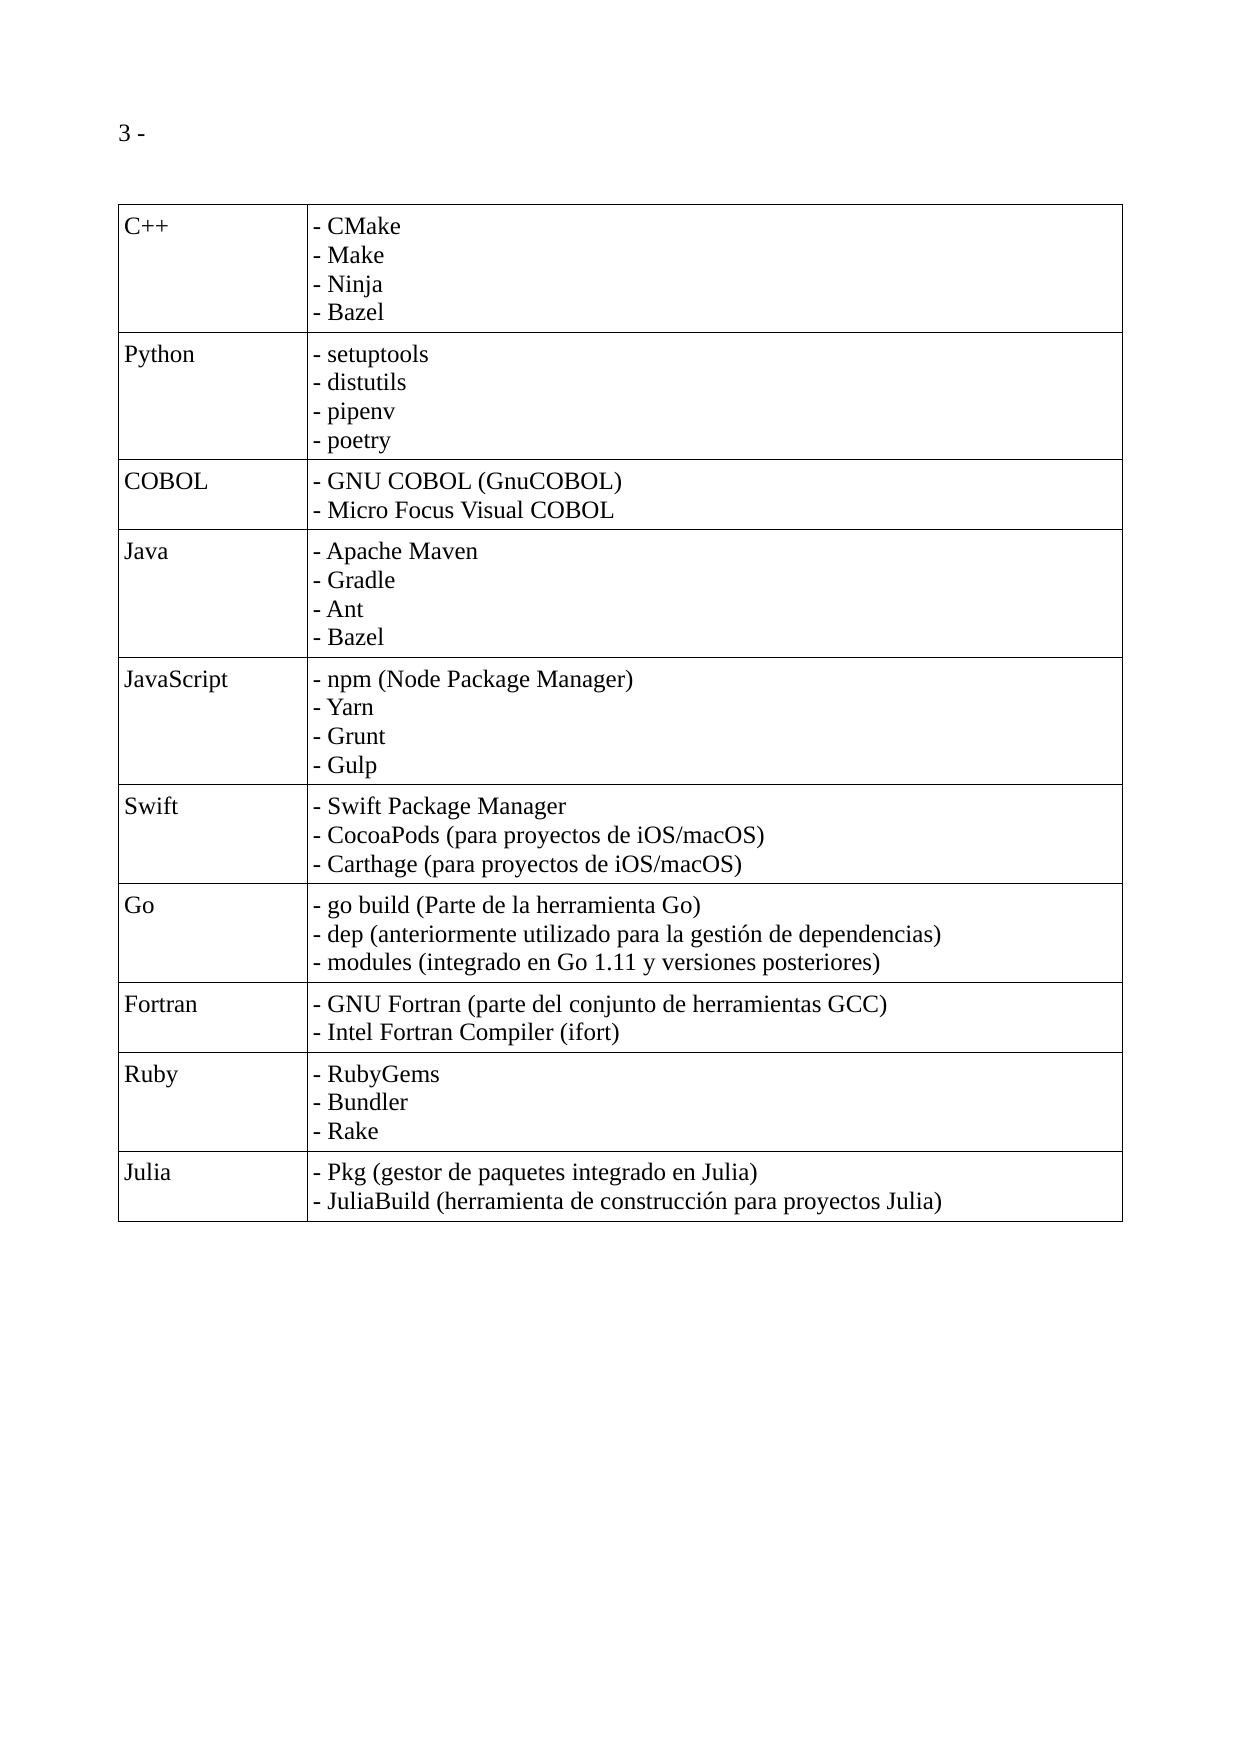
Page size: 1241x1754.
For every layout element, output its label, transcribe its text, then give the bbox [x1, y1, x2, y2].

table_cell Fortran [119, 983, 307, 1052]
table_cell Ruby [119, 1053, 307, 1151]
table_cell COBOL [119, 460, 307, 529]
table_cell - setuptools - distutils - pipenv - poetry [308, 333, 1122, 459]
table_cell - Swift Package Manager - CocoaPods (para proyectos de iOS/macOS) - Carthage (para proyectos de iOS/macOS) [308, 785, 1122, 883]
table_cell Julia [119, 1152, 307, 1221]
table_cell - Apache Maven - Gradle - Ant - Bazel [308, 530, 1122, 657]
table_cell Java [119, 530, 307, 657]
table_header C++ [119, 205, 307, 332]
table_cell - GNU COBOL (GnuCOBOL) - Micro Focus Visual COBOL [308, 460, 1122, 529]
table_cell JavaScript [119, 658, 307, 784]
table_cell - RubyGems - Bundler - Rake [308, 1053, 1122, 1151]
table_cell Python [119, 333, 307, 459]
table_cell - Pkg (gestor de paquetes integrado en Julia) - JuliaBuild (herramienta de construcción para proyectos Julia) [308, 1152, 1122, 1221]
table_cell Go [119, 884, 307, 982]
table_cell - go build (Parte de la herramienta Go) - dep (anteriormente utilizado para la gestión de dependencias) - modules (integrado en Go 1.11 y versiones posteriores) [308, 884, 1122, 982]
text 3 - [118, 118, 1122, 147]
table_cell - npm (Node Package Manager) - Yarn - Grunt - Gulp [308, 658, 1122, 784]
table_cell - GNU Fortran (parte del conjunto de herramientas GCC) - Intel Fortran Compiler (ifort) [308, 983, 1122, 1052]
table_cell Swift [119, 785, 307, 883]
table_header - CMake - Make - Ninja - Bazel [308, 205, 1122, 332]
